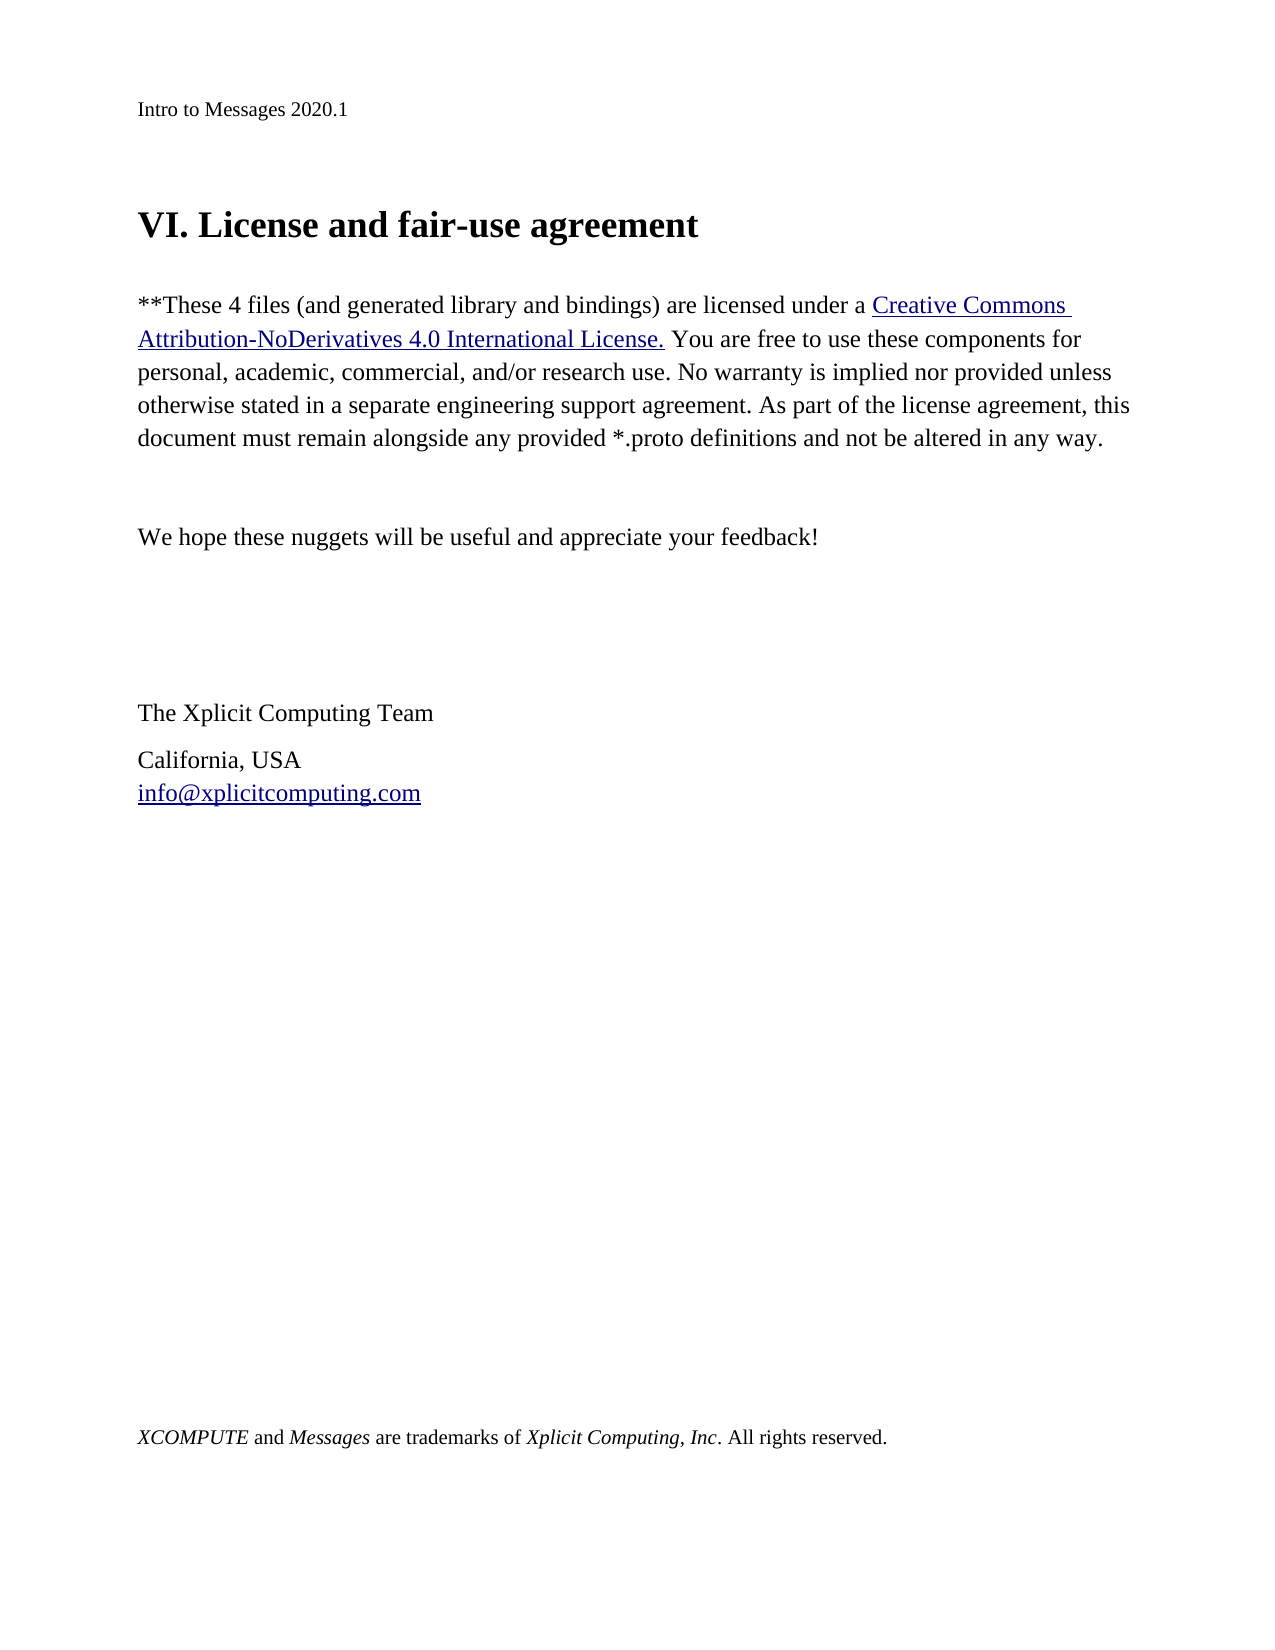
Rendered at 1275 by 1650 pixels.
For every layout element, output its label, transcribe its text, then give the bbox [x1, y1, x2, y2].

subtitle VI. License and fair-use agreement [137, 202, 1150, 245]
text XCOMPUTE and Messages are trademarks of Xplicit Computing, Inc. All rights reserved. [137, 1425, 1150, 1449]
text California, USA info@xplicitcomputing.com [137, 745, 1150, 840]
text **These 4 files (and generated library and bindings) are licensed under a Creative Commons Attribution-NoDerivatives 4.0 International License. You are free to use these components for personal, academic, commercial, and/or research use. No warranty is implied nor provided unless otherwise stated in a separate engineering support agreement. As part of the license agreement, this document must remain alongside any provided *.proto definitions and not be altered in any way. We hope these nuggets will be useful and appreciate your feedback! [137, 258, 1150, 551]
text The Xplicit Computing Team [137, 664, 1150, 726]
